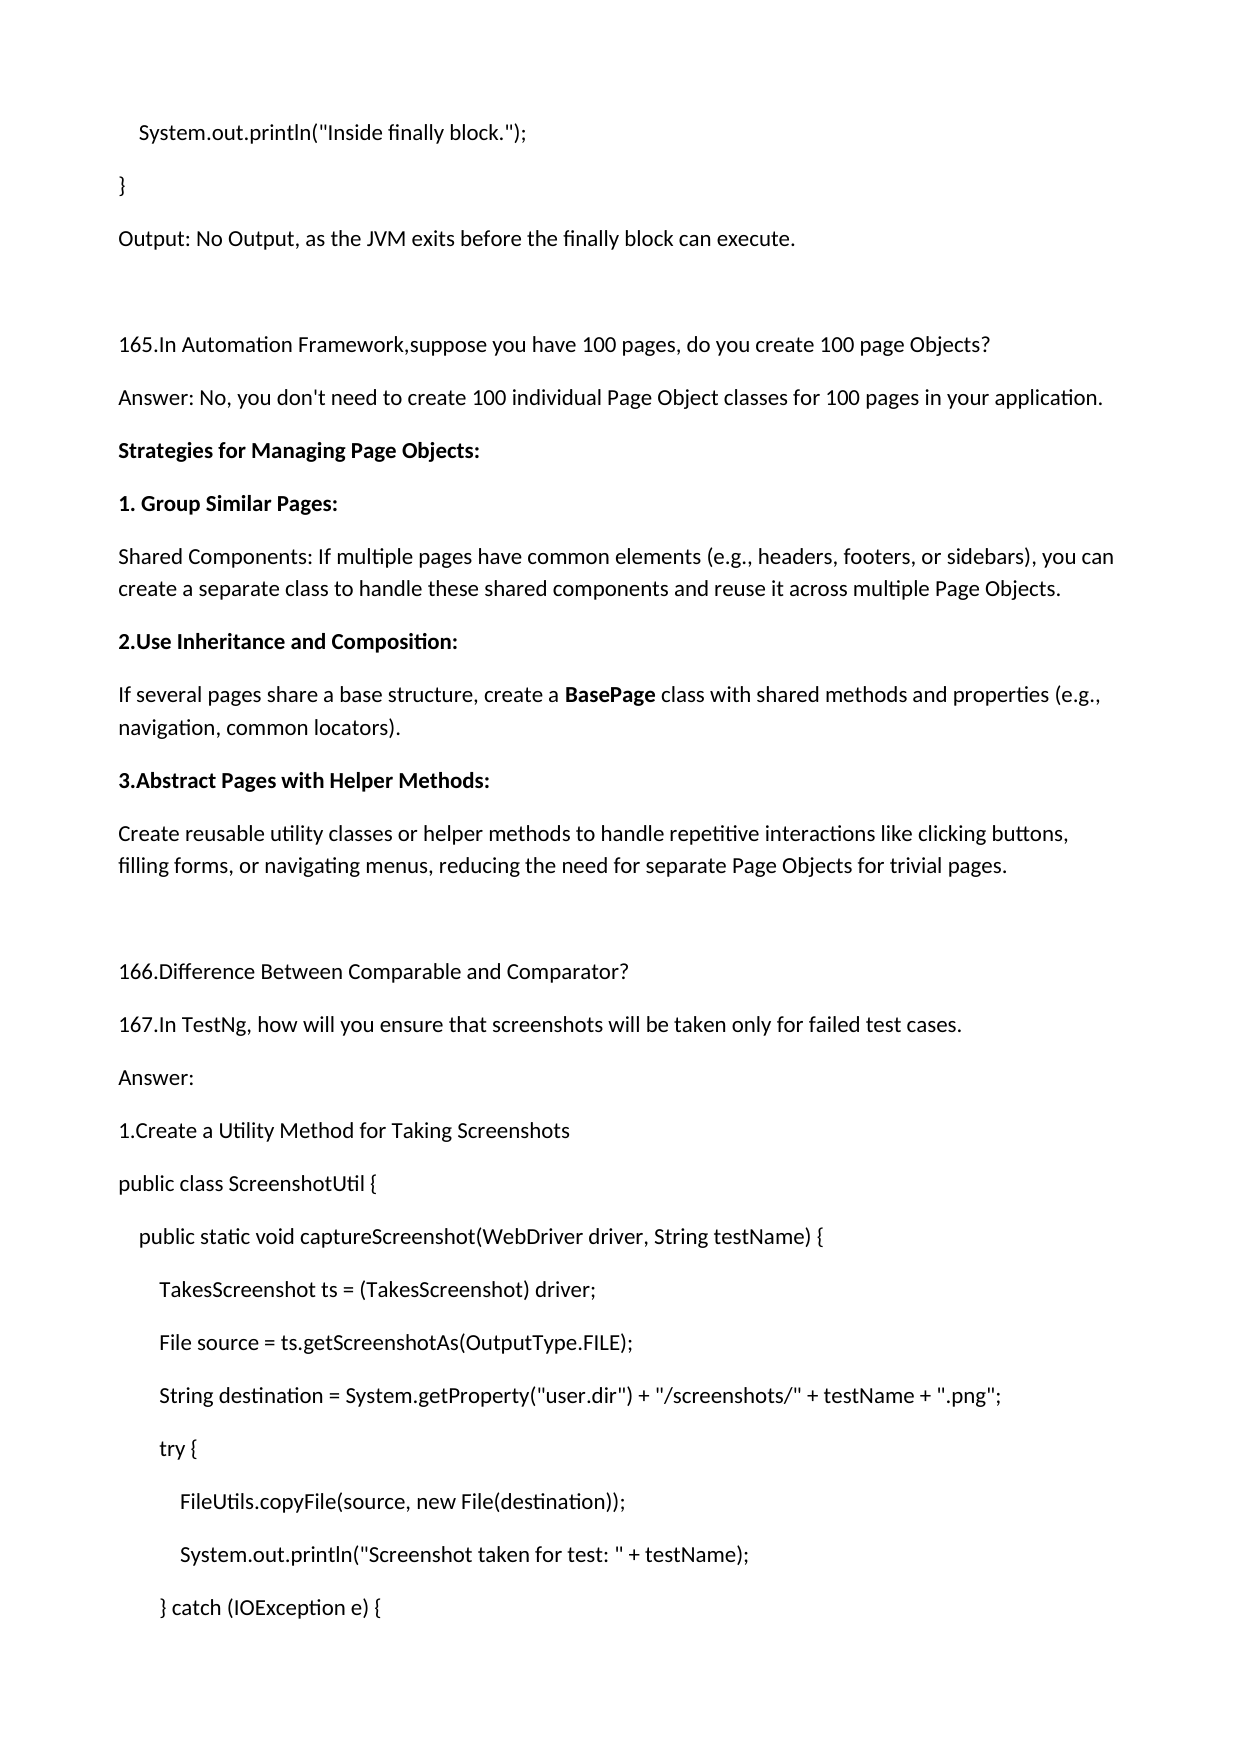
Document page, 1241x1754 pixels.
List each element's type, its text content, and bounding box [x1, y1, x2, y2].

text Strategies for Managing Page Objects: [118, 436, 1122, 464]
text } catch (IOException e) { [118, 1593, 1122, 1621]
text Answer: No, you don't need to create 100 individual Page Object classes for 100 pages in your application. [118, 383, 1122, 411]
text 165.In Automation Framework,suppose you have 100 pages, do you create 100 page Objects? [118, 330, 1122, 358]
text Shared Components: If multiple pages have common elements (e.g., headers, footers, or sidebars), you can create a separate class to handle these shared components and reuse it across multiple Page Objects. [118, 542, 1122, 602]
text 3.Abstract Pages with Helper Methods: [118, 766, 1122, 794]
text 166.Difference Between Comparable and Comparator? [118, 957, 1122, 985]
text 167.In TestNg, how will you ensure that screenshots will be taken only for failed test cases. [118, 1010, 1122, 1038]
text try { [118, 1434, 1122, 1462]
text If several pages share a base structure, create a BasePage class with shared methods and properties (e.g., navigation, common locators). [118, 681, 1122, 741]
text Create reusable utility classes or helper methods to handle repetitive interactions like clicking buttons, filling forms, or navigating menus, reducing the need for separate Page Objects for trivial pages. [118, 819, 1122, 879]
text FileUtils.copyFile(source, new File(destination)); [118, 1487, 1122, 1515]
text Output: No Output, as the JVM exits before the finally block can execute. [118, 224, 1122, 252]
text 2.Use Inheritance and Composition: [118, 627, 1122, 656]
text Answer: [118, 1063, 1122, 1091]
text public static void captureScreenshot(WebDriver driver, String testName) { [118, 1222, 1122, 1250]
text String destination = System.getProperty("user.dir") + "/screenshots/" + testName + ".png"; [118, 1381, 1122, 1409]
text System.out.println("Screenshot taken for test: " + testName); [118, 1540, 1122, 1568]
text System.out.println("Inside finally block."); [118, 118, 1122, 146]
text File source = ts.getScreenshotAs(OutputType.FILE); [118, 1328, 1122, 1356]
text 1. Group Similar Pages: [118, 489, 1122, 517]
text 1.Create a Utility Method for Taking Screenshots [118, 1116, 1122, 1144]
text TakesScreenshot ts = (TakesScreenshot) driver; [118, 1275, 1122, 1303]
text } [118, 171, 1122, 199]
text public class ScreenshotUtil { [118, 1169, 1122, 1197]
